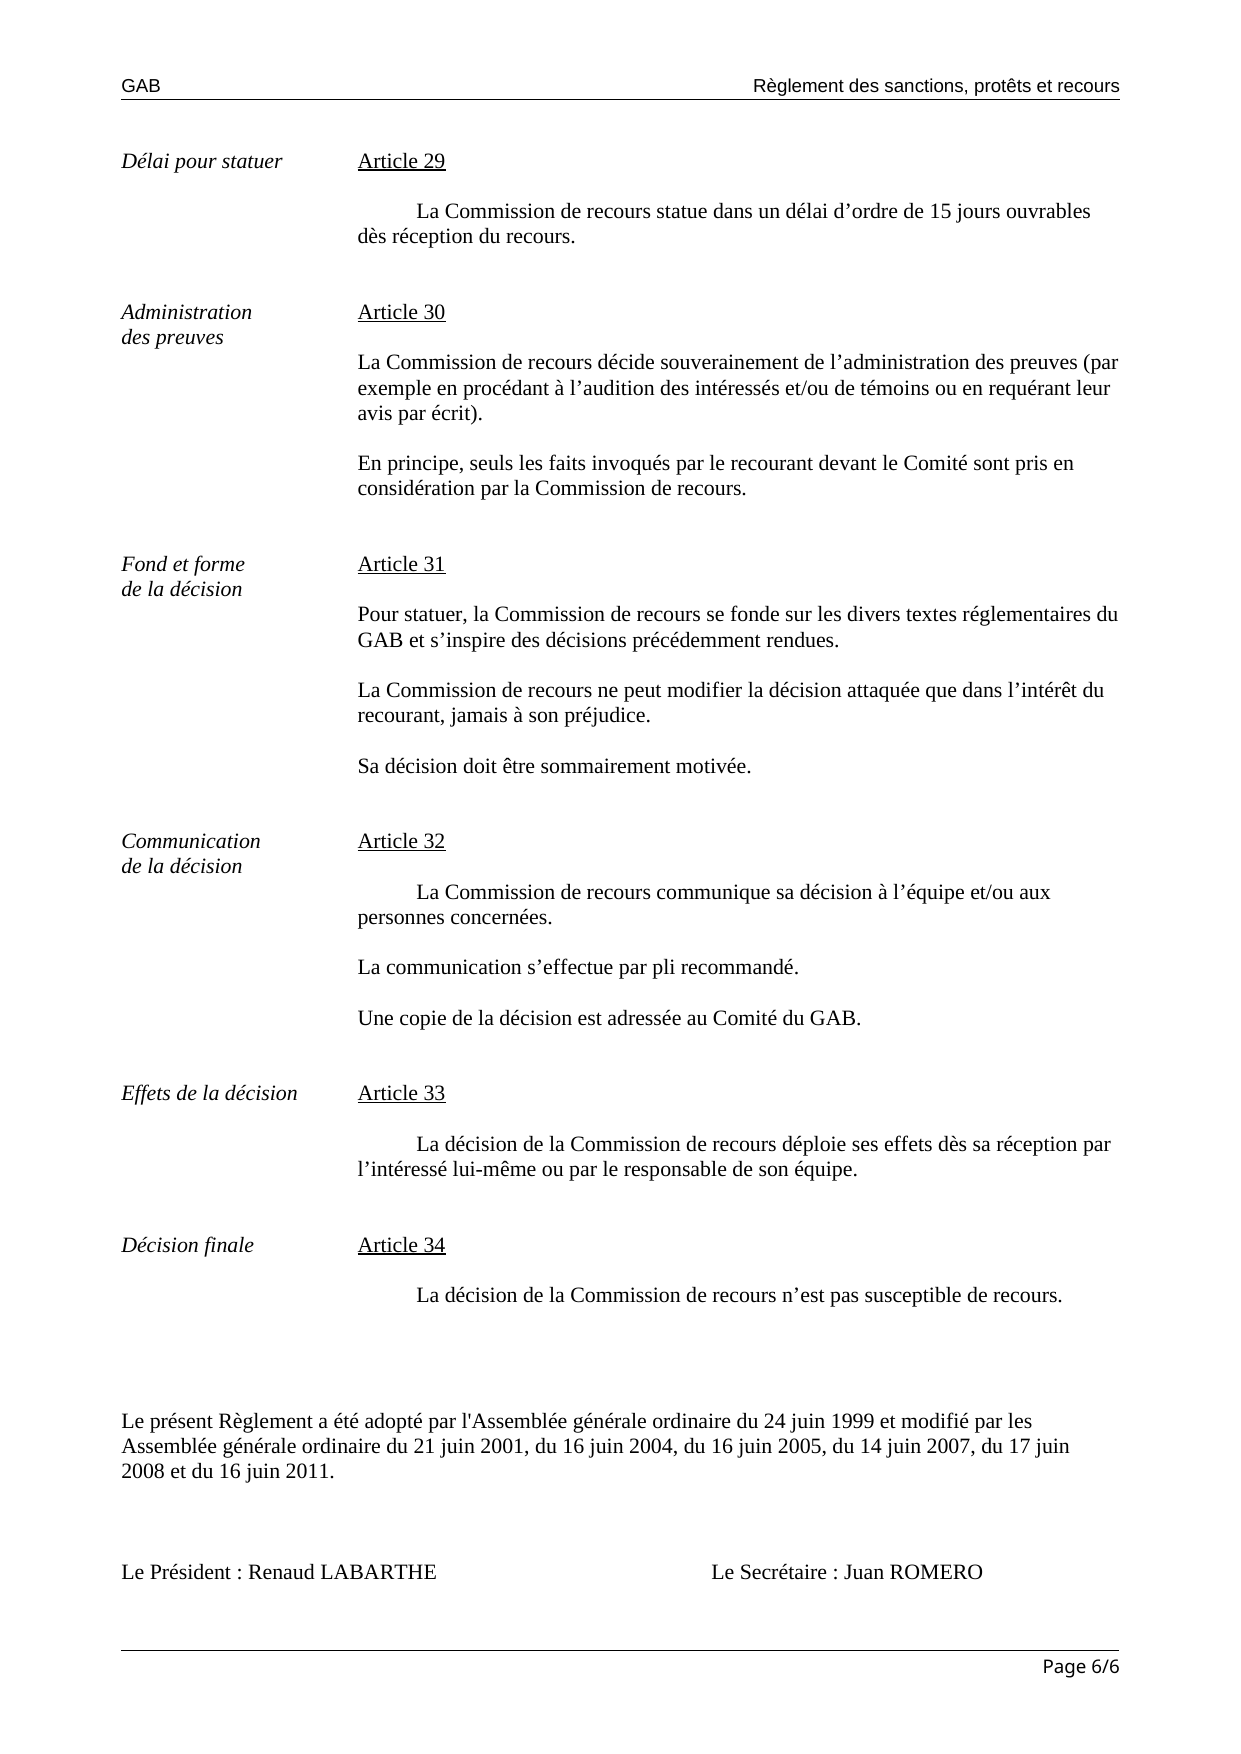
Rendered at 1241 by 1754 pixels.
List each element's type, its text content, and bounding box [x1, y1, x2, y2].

text Pour statuer, la Commission de recours se fonde sur les divers textes réglementaires du GAB et s’inspire des décisions précédemment rendues. La Commission de recours ne peut modifier la décision attaquée que dans l’intérêt du recourant, jamais à son préjudice. Sa décision doit être sommairement motivée. [121, 601, 1119, 778]
text Décision finale Article 34 [121, 1232, 1119, 1257]
text Le présent Règlement a été adopté par l'Assemblée générale ordinaire du 24 juin 1999 et modifié par les Assemblée générale ordinaire du 21 juin 2001, du 16 juin 2004, du 16 juin 2005, du 14 juin 2007, du 17 juin 2008 et du 16 juin 2011. [121, 1408, 1119, 1484]
text de la décision [121, 853, 1119, 879]
text Administration Article 30 [121, 299, 1119, 324]
text de la décision [121, 576, 1119, 601]
text Communication Article 32 [121, 828, 1119, 853]
text La décision de la Commission de recours déploie ses effets dès sa réception par l’intéressé lui-même ou par le responsable de son équipe. [121, 1131, 1119, 1181]
text Fond et forme Article 31 [121, 551, 1119, 576]
text La Commission de recours communique sa décision à l’équipe et/ou aux personnes concernées. La communication s’effectue par pli recommandé. Une copie de la décision est adressée au Comité du GAB. [121, 879, 1119, 1030]
text Le Président : Renaud LABARTHE Le Secrétaire : Juan ROMERO [121, 1559, 1179, 1584]
text des preuves [121, 324, 1119, 349]
text La décision de la Commission de recours n’est pas susceptible de recours. [121, 1282, 1119, 1307]
text La Commission de recours décide souverainement de l’administration des preuves (par exemple en procédant à l’audition des intéressés et/ou de témoins ou en requérant leur avis par écrit). En principe, seuls les faits invoqués par le recourant devant le Comité sont pris en considération par la Commission de recours. [121, 349, 1119, 501]
text La Commission de recours statue dans un délai d’ordre de 15 jours ouvrables dès réception du recours. [121, 198, 1119, 274]
text Effets de la décision Article 33 [121, 1080, 1119, 1106]
text Délai pour statuer Article 29 [121, 148, 1119, 173]
